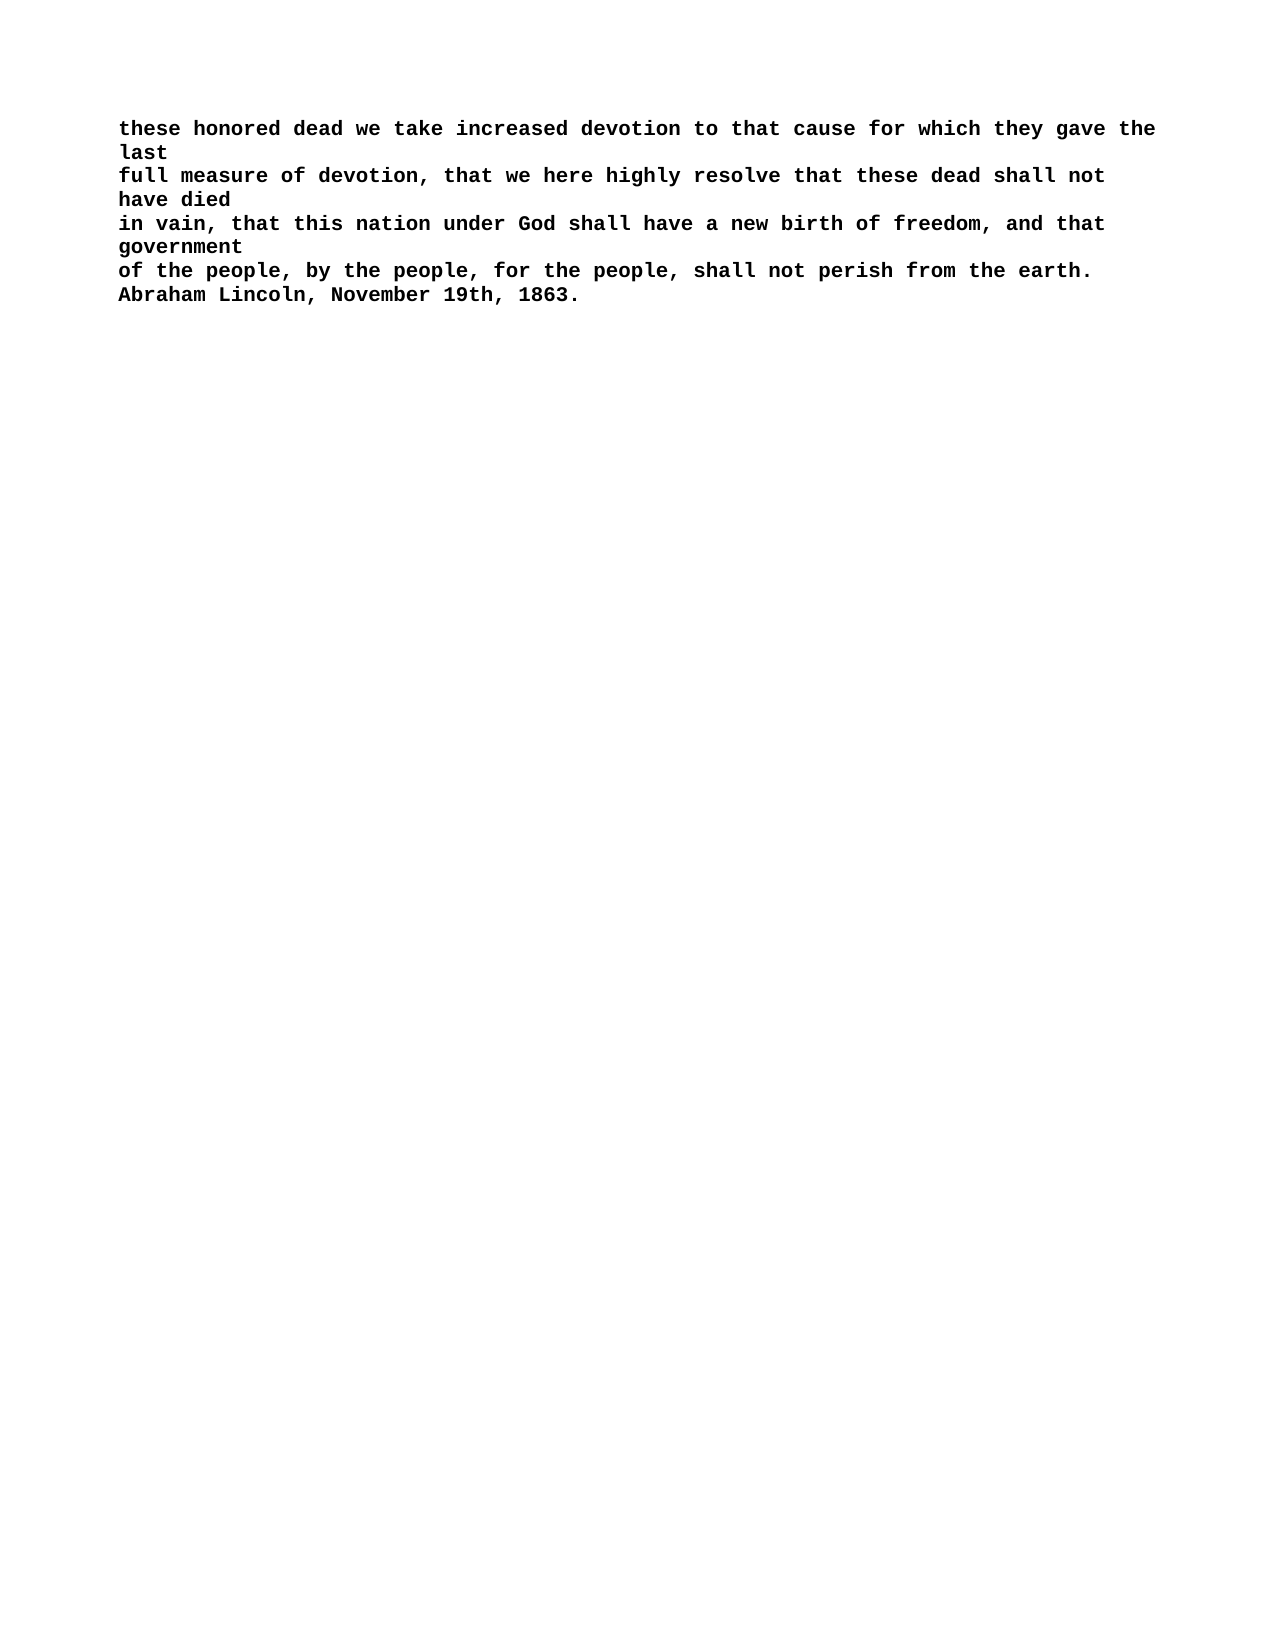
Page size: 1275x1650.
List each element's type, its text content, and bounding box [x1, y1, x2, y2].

text full measure of devotion, that we here highly resolve that these dead shall not have died [118, 165, 1157, 213]
text these honored dead we take increased devotion to that cause for which they gave the last [118, 118, 1157, 165]
text of the people, by the people, for the people, shall not perish from the earth. [118, 260, 1157, 284]
text Abraham Lincoln, November 19th, 1863. [118, 284, 1157, 307]
text in vain, that this nation under God shall have a new birth of freedom, and that government [118, 213, 1157, 260]
